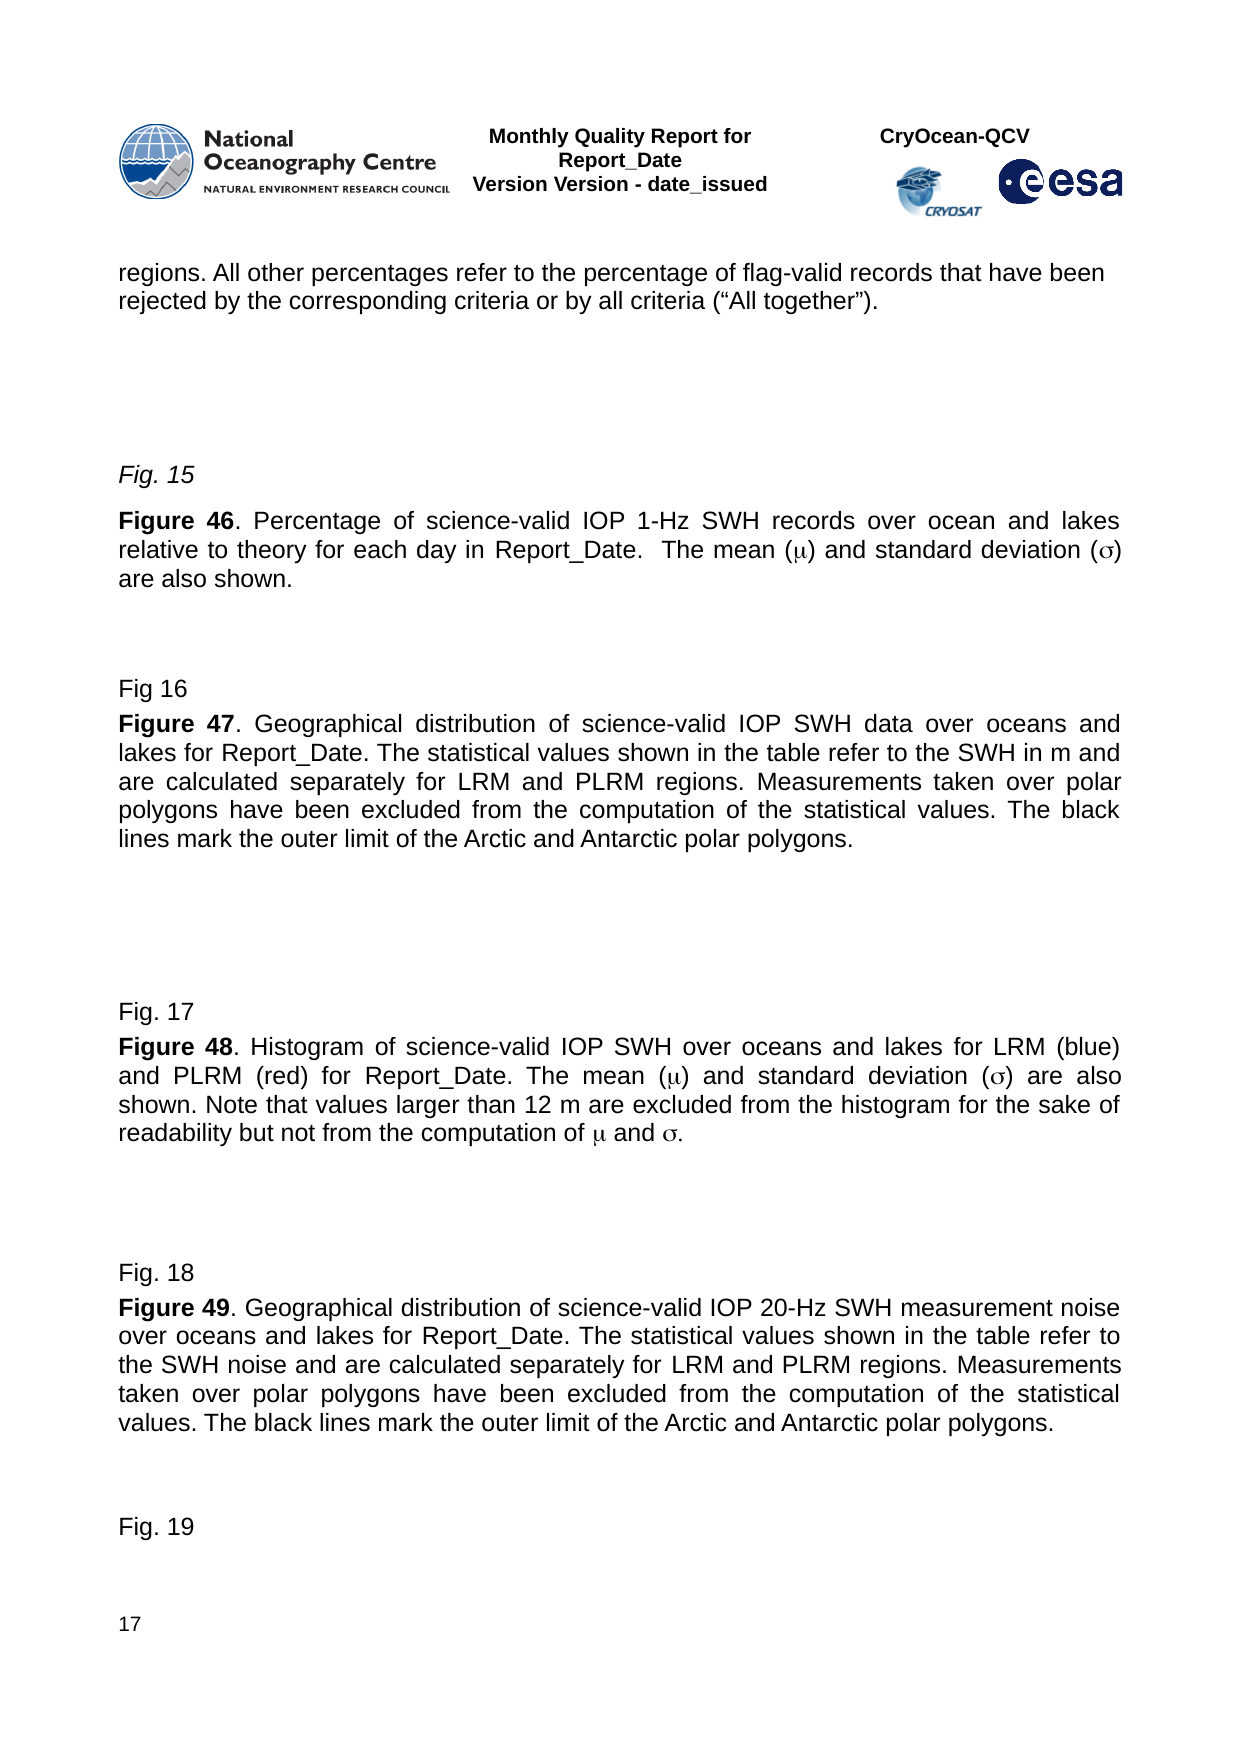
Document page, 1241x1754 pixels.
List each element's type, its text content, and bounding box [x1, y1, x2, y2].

text Figure 48. Histogram of science-valid IOP SWH over oceans and lakes for LRM (blue) and PLRM (red) for Report_Date. The mean (μ) and standard deviation (σ) are also shown. Note that values larger than 12 m are excluded from the histogram for the sake of readability but not from the computation of μ and σ. [118, 1032, 1122, 1147]
picture [876, 159, 1123, 224]
text regions. All other percentages refer to the percentage of flag-valid records that have been rejected by the corresponding criteria or by all criteria (“All together”). [118, 257, 1122, 315]
text Fig 16 [118, 674, 1122, 703]
text Figure 46. Percentage of science-valid IOP 1-Hz SWH records over ocean and lakes relative to theory for each day in Report_Date. The mean (μ) and standard deviation (σ) are also shown. [118, 506, 1122, 592]
text Fig. 17 [118, 997, 1122, 1026]
text Figure 47. Geographical distribution of science-valid IOP SWH data over oceans and lakes for Report_Date. The statistical values shown in the table refer to the SWH in m and are calculated separately for LRM and PLRM regions. Measurements taken over polar polygons have been excluded from the computation of the statistical values. The black lines mark the outer limit of the Arctic and Antarctic polar polygons. [118, 709, 1122, 853]
text Fig. 18 [118, 1258, 1122, 1287]
text Fig. 19 [118, 1512, 1122, 1540]
text Figure 49. Geographical distribution of science-valid IOP 20-Hz SWH measurement noise over oceans and lakes for Report_Date. The statistical values shown in the table refer to the SWH noise and are calculated separately for LRM and PLRM regions. Measurements taken over polar polygons have been excluded from the computation of the statistical values. The black lines mark the outer limit of the Arctic and Antarctic polar polygons. [118, 1293, 1122, 1436]
text Fig. 15 [118, 460, 1122, 488]
